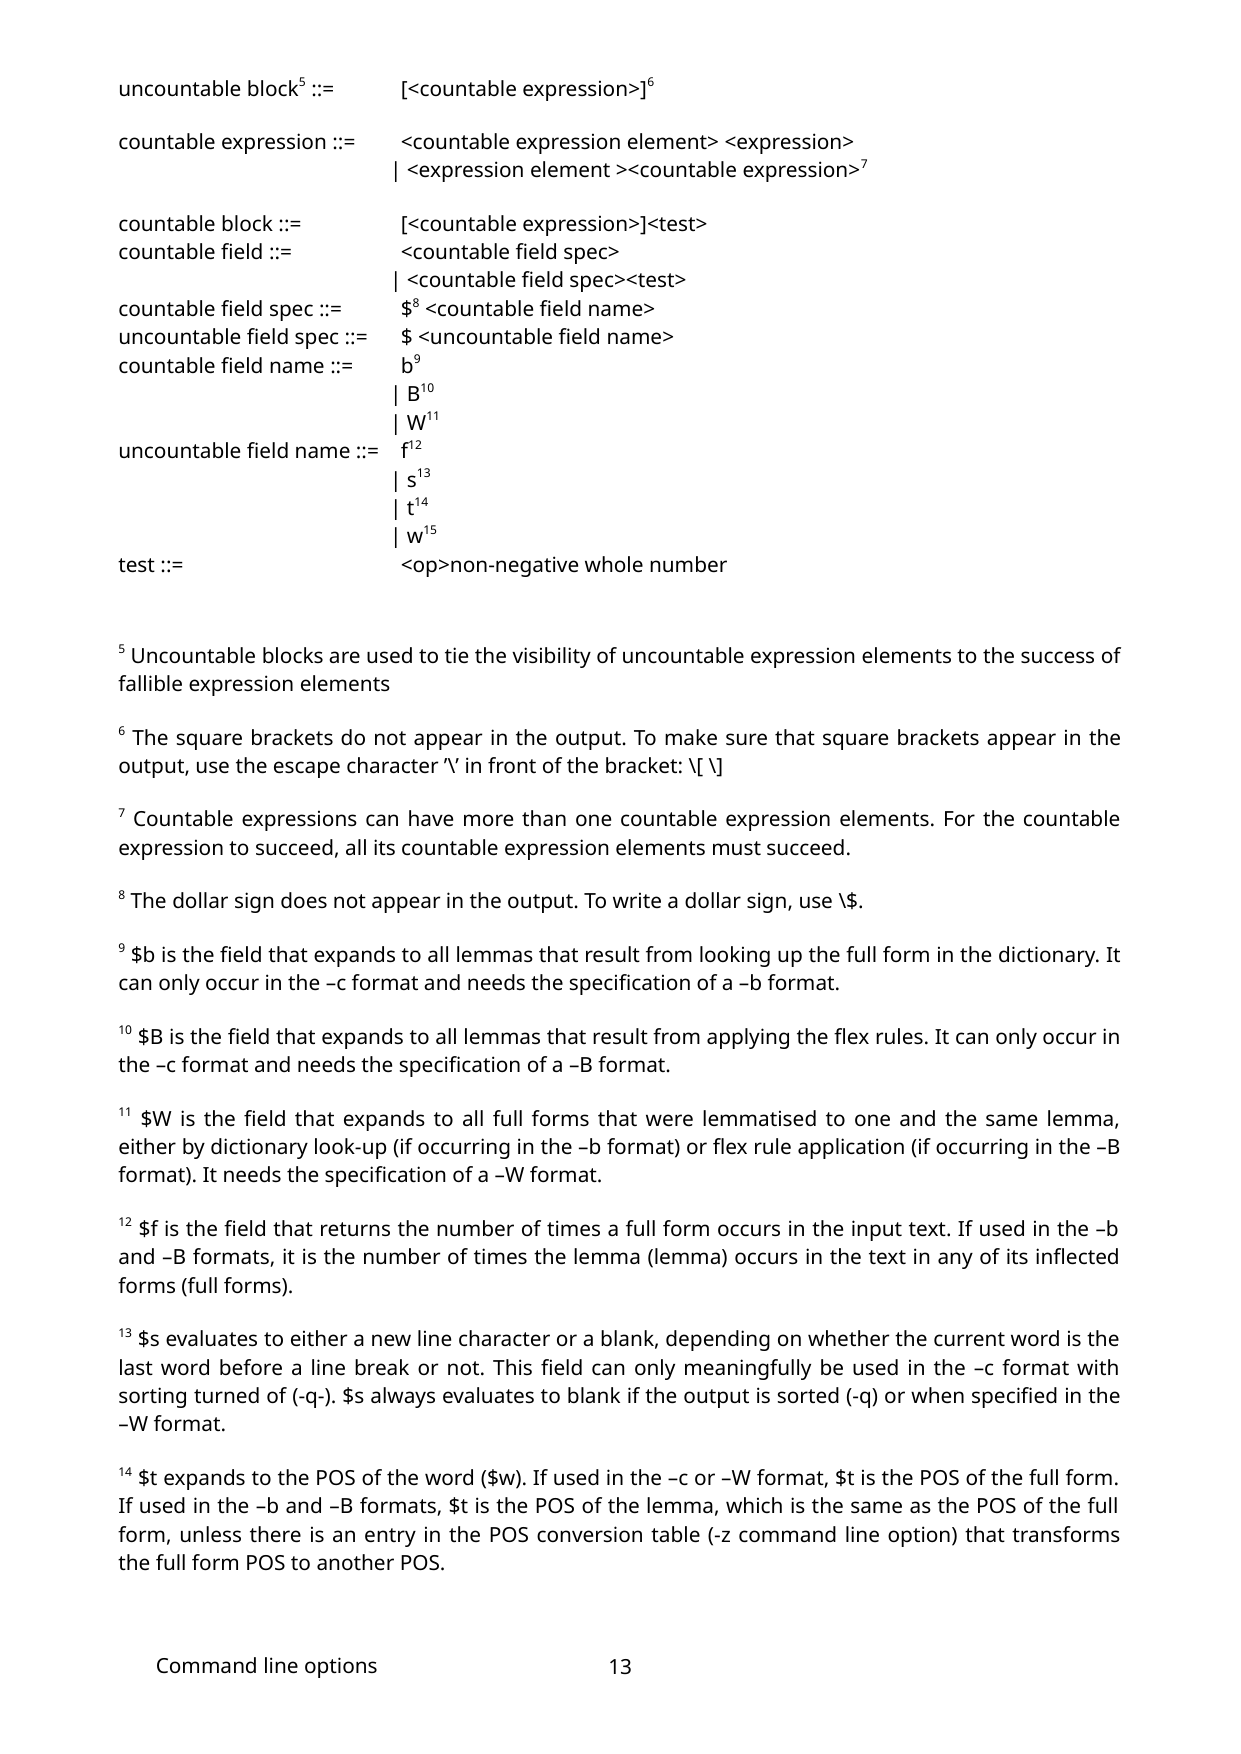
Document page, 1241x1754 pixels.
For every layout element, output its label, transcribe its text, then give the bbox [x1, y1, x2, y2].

text test ::= <op>non-negative whole number [118, 550, 1122, 578]
text $b is the field that expands to all lemmas that result from looking up the full form in the dictionary. It can only occur in the –c format and needs the specification of a –b format. [118, 940, 1122, 997]
text countable field ::= <countable field spec> [118, 237, 1122, 266]
text | W [254, 408, 1122, 436]
text countable expression ::= <countable expression element> <expression> [118, 127, 1122, 156]
text $s evaluates to either a new line character or a blank, depending on whether the current word is the last word before a line break or not. This field can only meaningfully be used in the –c format with sorting turned of (-q-). $s always evaluates to blank if the output is sorted (-q) or when specified in the –W format. [118, 1324, 1122, 1438]
text | <countable field spec><test> [254, 266, 1122, 294]
text | B [254, 379, 1122, 408]
text The dollar sign does not appear in the output. To write a dollar sign, use \$. [118, 886, 1122, 915]
text The square brackets do not appear in the output. To make sure that square brackets appear in the output, use the escape character ’\’ in front of the bracket: \[ \] [118, 723, 1122, 779]
text uncountable block ::= [<countable expression>] [118, 74, 1122, 102]
text countable block ::= [<countable expression>]<test> [118, 209, 1122, 237]
text countable field spec ::= $ <countable field name> [118, 294, 1122, 322]
text $W is the field that expands to all full forms that were lemmatised to one and the same lemma, either by dictionary look-up (if occurring in the –b format) or flex rule application (if occurring in the –B format). It needs the specification of a –W format. [118, 1104, 1122, 1189]
text | s [254, 465, 1122, 493]
text | t [254, 493, 1122, 522]
text | <expression element ><countable expression> [254, 156, 1122, 184]
text | w [254, 522, 1122, 550]
text uncountable field name ::= f [118, 436, 1122, 465]
text $t expands to the POS of the word ($w). If used in the –c or –W format, $t is the POS of the full form. If used in the –b and –B formats, $t is the POS of the lemma, which is the same as the POS of the full form, unless there is an entry in the POS conversion table (-z command line option) that transforms the full form POS to another POS. [118, 1463, 1122, 1577]
text $B is the field that expands to all lemmas that result from applying the flex rules. It can only occur in the –c format and needs the specification of a –B format. [118, 1022, 1122, 1079]
text uncountable field spec ::= $ <uncountable field name> [118, 322, 1122, 351]
text $f is the field that returns the number of times a full form occurs in the input text. If used in the –b and –B formats, it is the number of times the lemma (lemma) occurs in the text in any of its inflected forms (full forms). [118, 1214, 1122, 1299]
text countable field name ::= b [118, 351, 1122, 379]
text Countable expressions can have more than one countable expression elements. For the countable expression to succeed, all its countable expression elements must succeed. [118, 804, 1122, 861]
text Uncountable blocks are used to tie the visibility of uncountable expression elements to the success of fallible expression elements [118, 641, 1122, 698]
